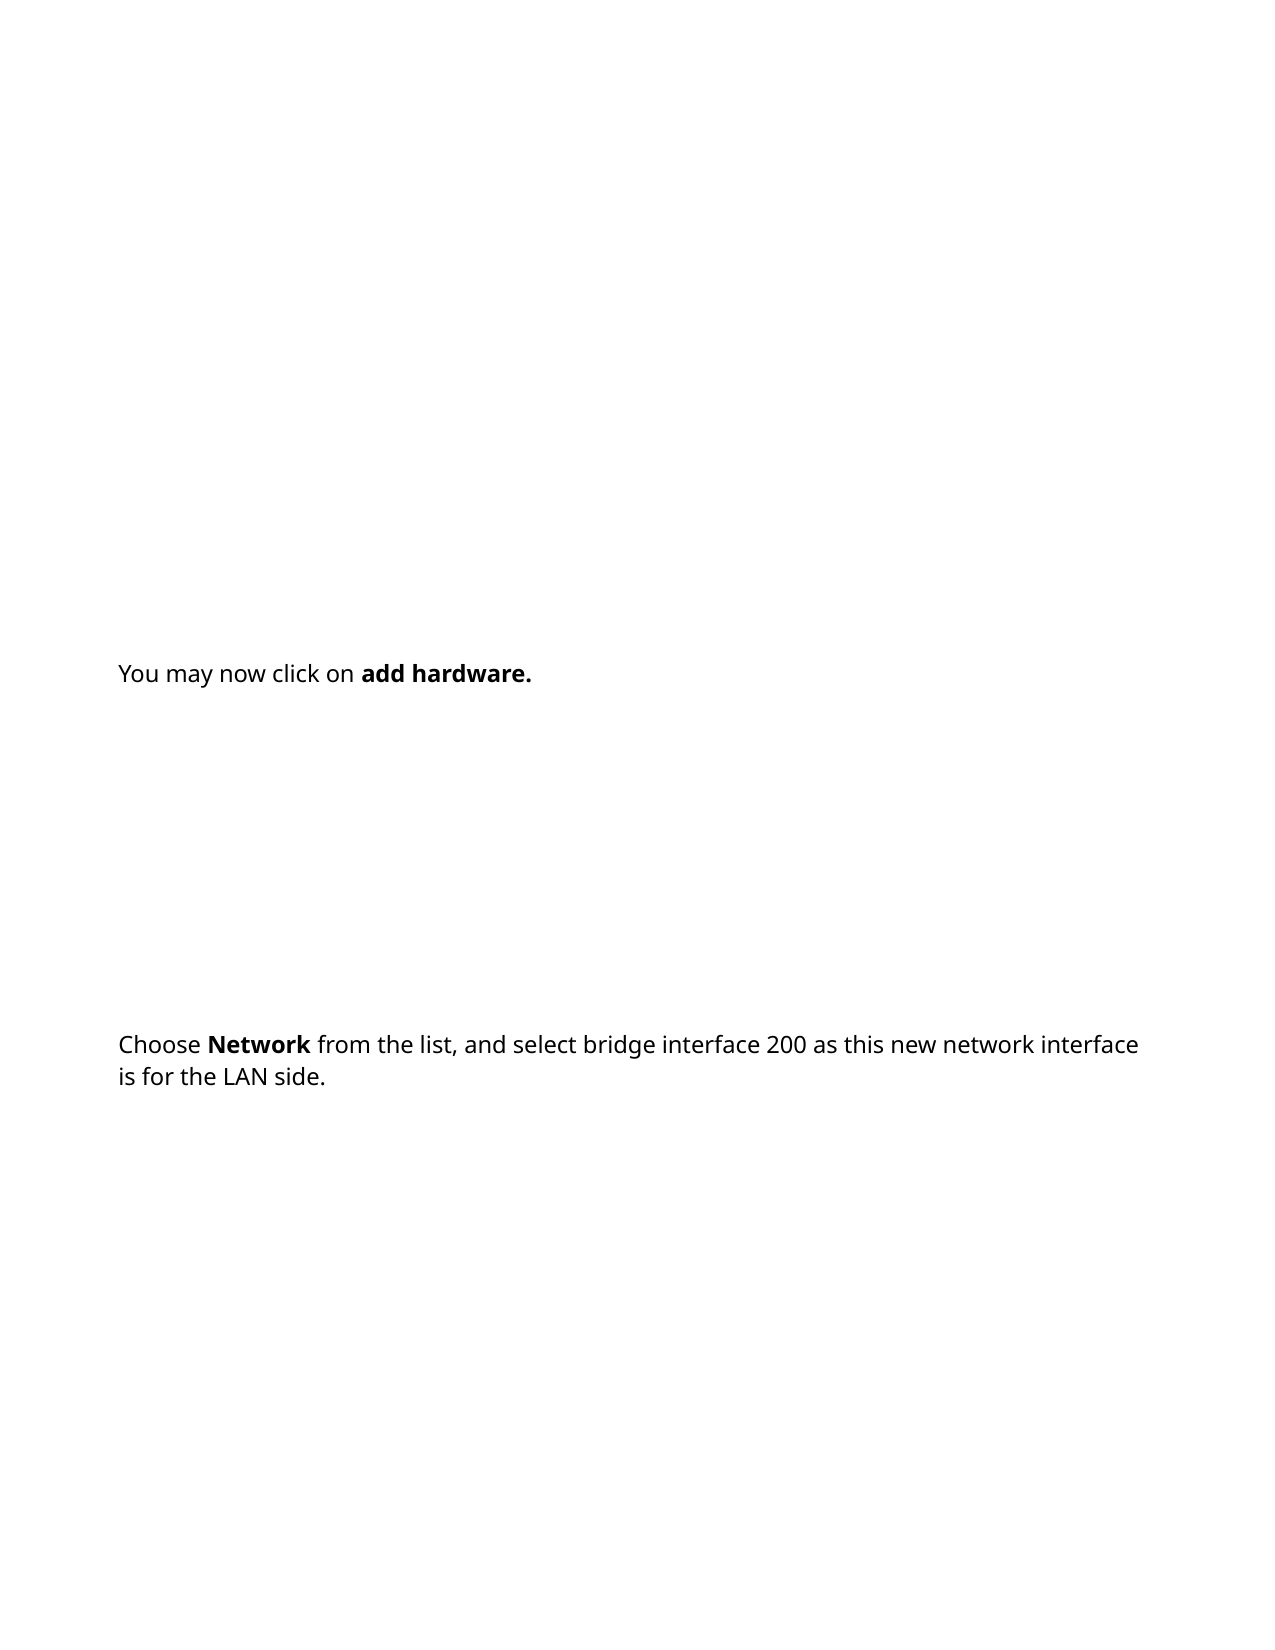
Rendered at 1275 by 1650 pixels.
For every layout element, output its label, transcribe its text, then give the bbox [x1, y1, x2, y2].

text Choose Network from the list, and select bridge interface 200 as this new network interface is for the LAN side. [118, 1028, 1157, 1092]
text You may now click on add hardware. [118, 657, 1157, 689]
